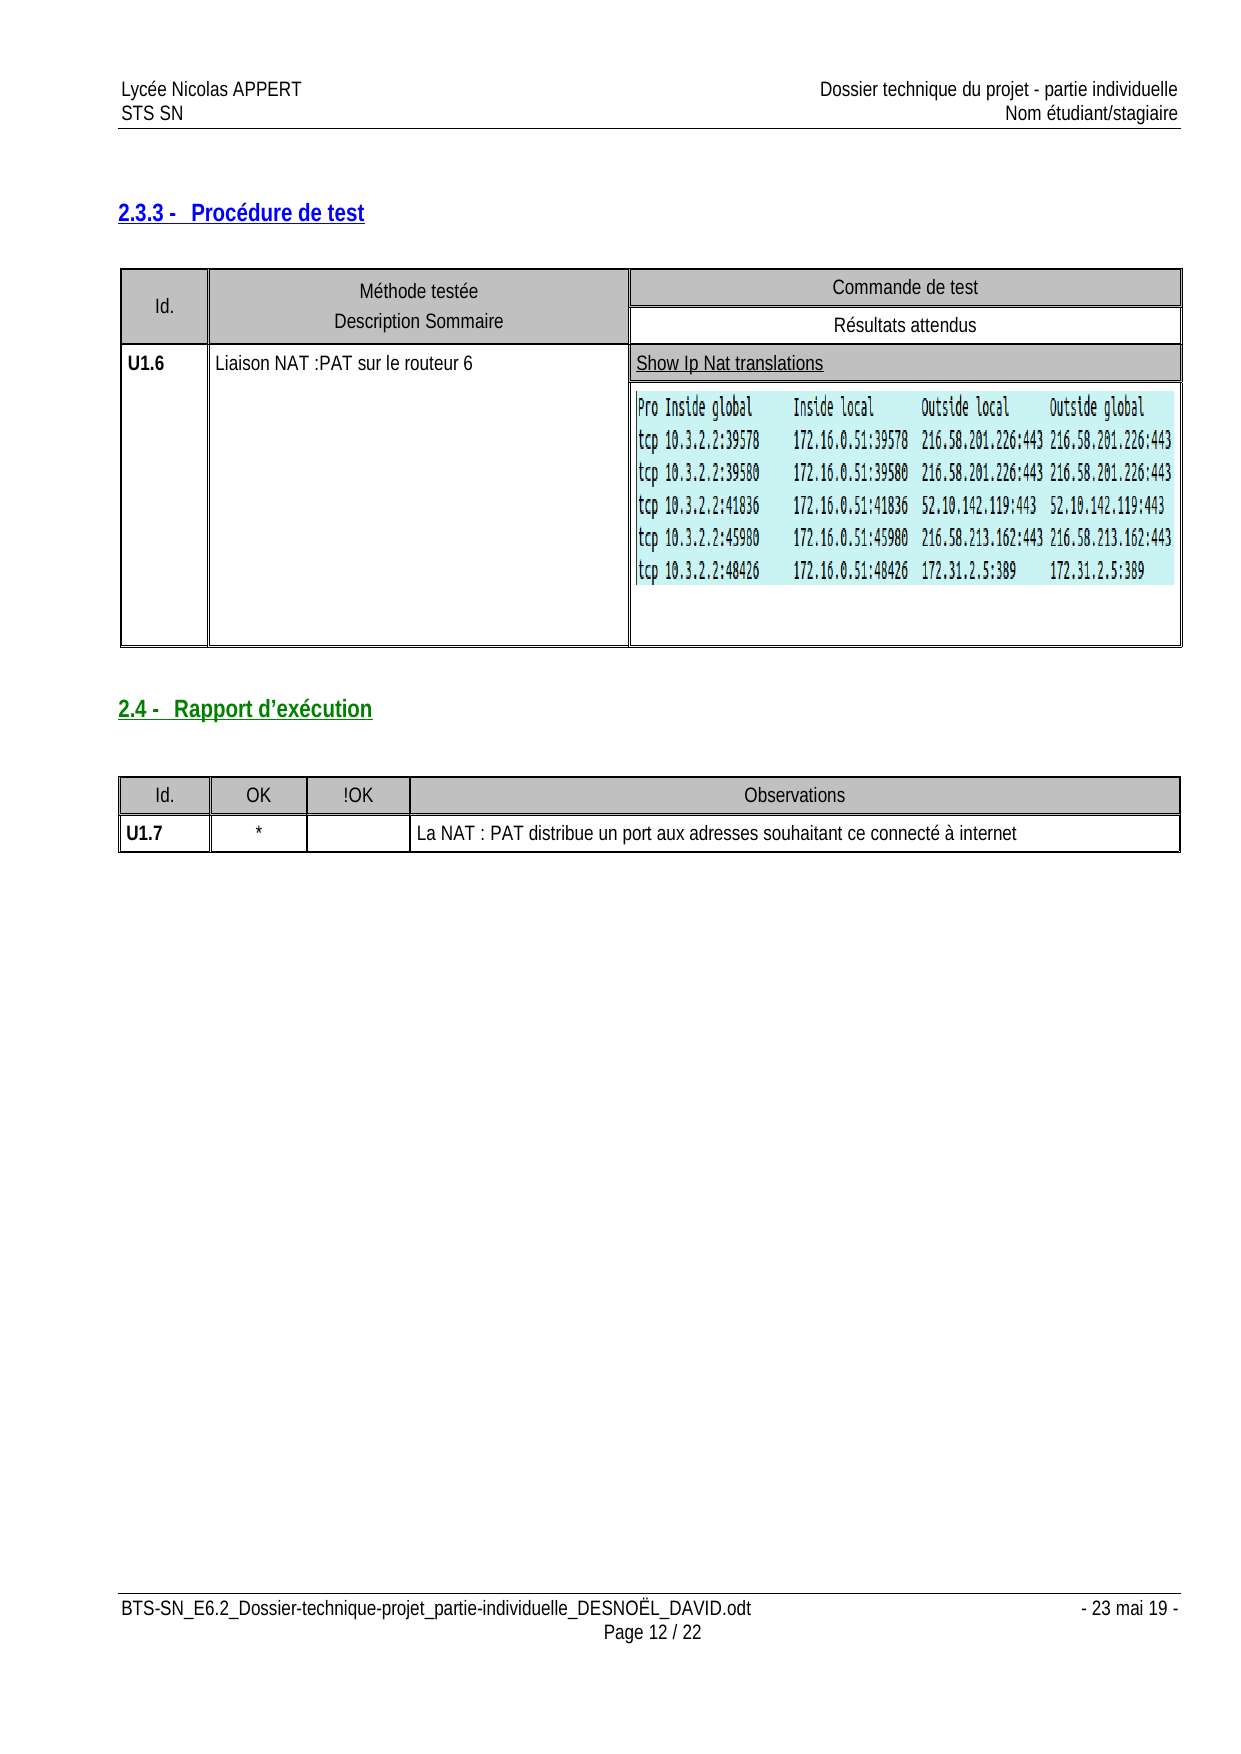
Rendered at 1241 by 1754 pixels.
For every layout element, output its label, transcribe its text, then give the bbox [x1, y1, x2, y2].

table_cell * [212, 816, 306, 851]
table_cell La NAT : PAT distribue un port aux adresses souhaitant ce connecté à internet [411, 816, 1179, 851]
table_cell U1.7 [121, 816, 209, 851]
table_cell [308, 816, 409, 851]
table_cell [631, 383, 1180, 645]
picture [636, 391, 1175, 585]
table_header !OK [308, 778, 409, 813]
table_header Commande de test [631, 270, 1180, 305]
table_cell Résultats attendus [631, 308, 1180, 343]
table_header Méthode testée Description Sommaire [210, 270, 628, 343]
table_header Observations [411, 778, 1179, 813]
subtitle Procédure de test [118, 198, 1181, 227]
subtitle Rapport d’exécution [118, 694, 1181, 723]
table_header Id. [122, 270, 207, 343]
table_header Id. [121, 778, 209, 813]
table_header Show Ip Nat translations [631, 345, 1180, 380]
table_cell U1.6 [122, 345, 207, 645]
table_cell Liaison NAT :PAT sur le routeur 6 [210, 345, 628, 645]
table_header OK [212, 778, 306, 813]
